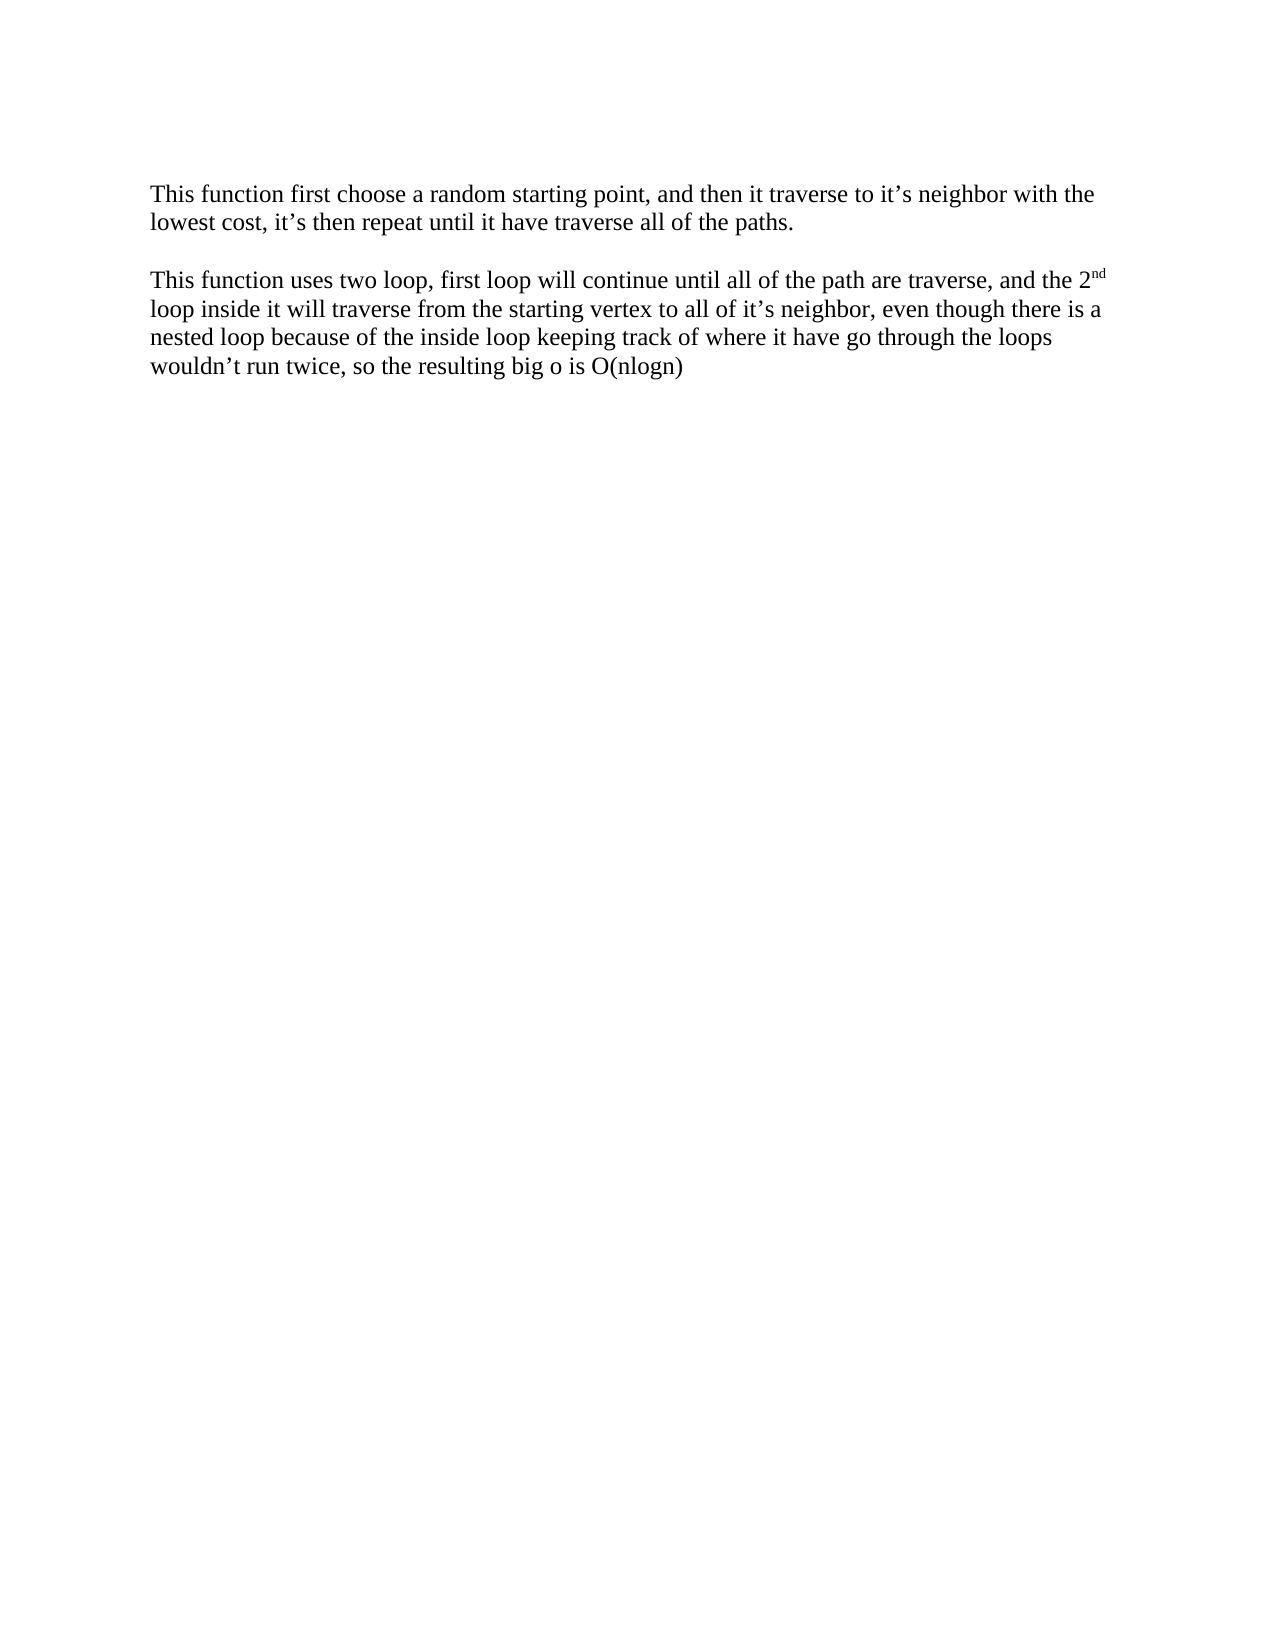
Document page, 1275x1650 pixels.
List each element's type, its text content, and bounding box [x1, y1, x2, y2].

text This function first choose a random starting point, and then it traverse to it’s neighbor with the lowest cost, it’s then repeat until it have traverse all of the paths. [150, 179, 1125, 236]
text This function uses two loop, first loop will continue until all of the path are traverse, and the 2nd loop inside it will traverse from the starting vertex to all of it’s neighbor, even though there is a nested loop because of the inside loop keeping track of where it have go through the loops wouldn’t run twice, so the resulting big o is O(nlogn) [150, 265, 1125, 380]
